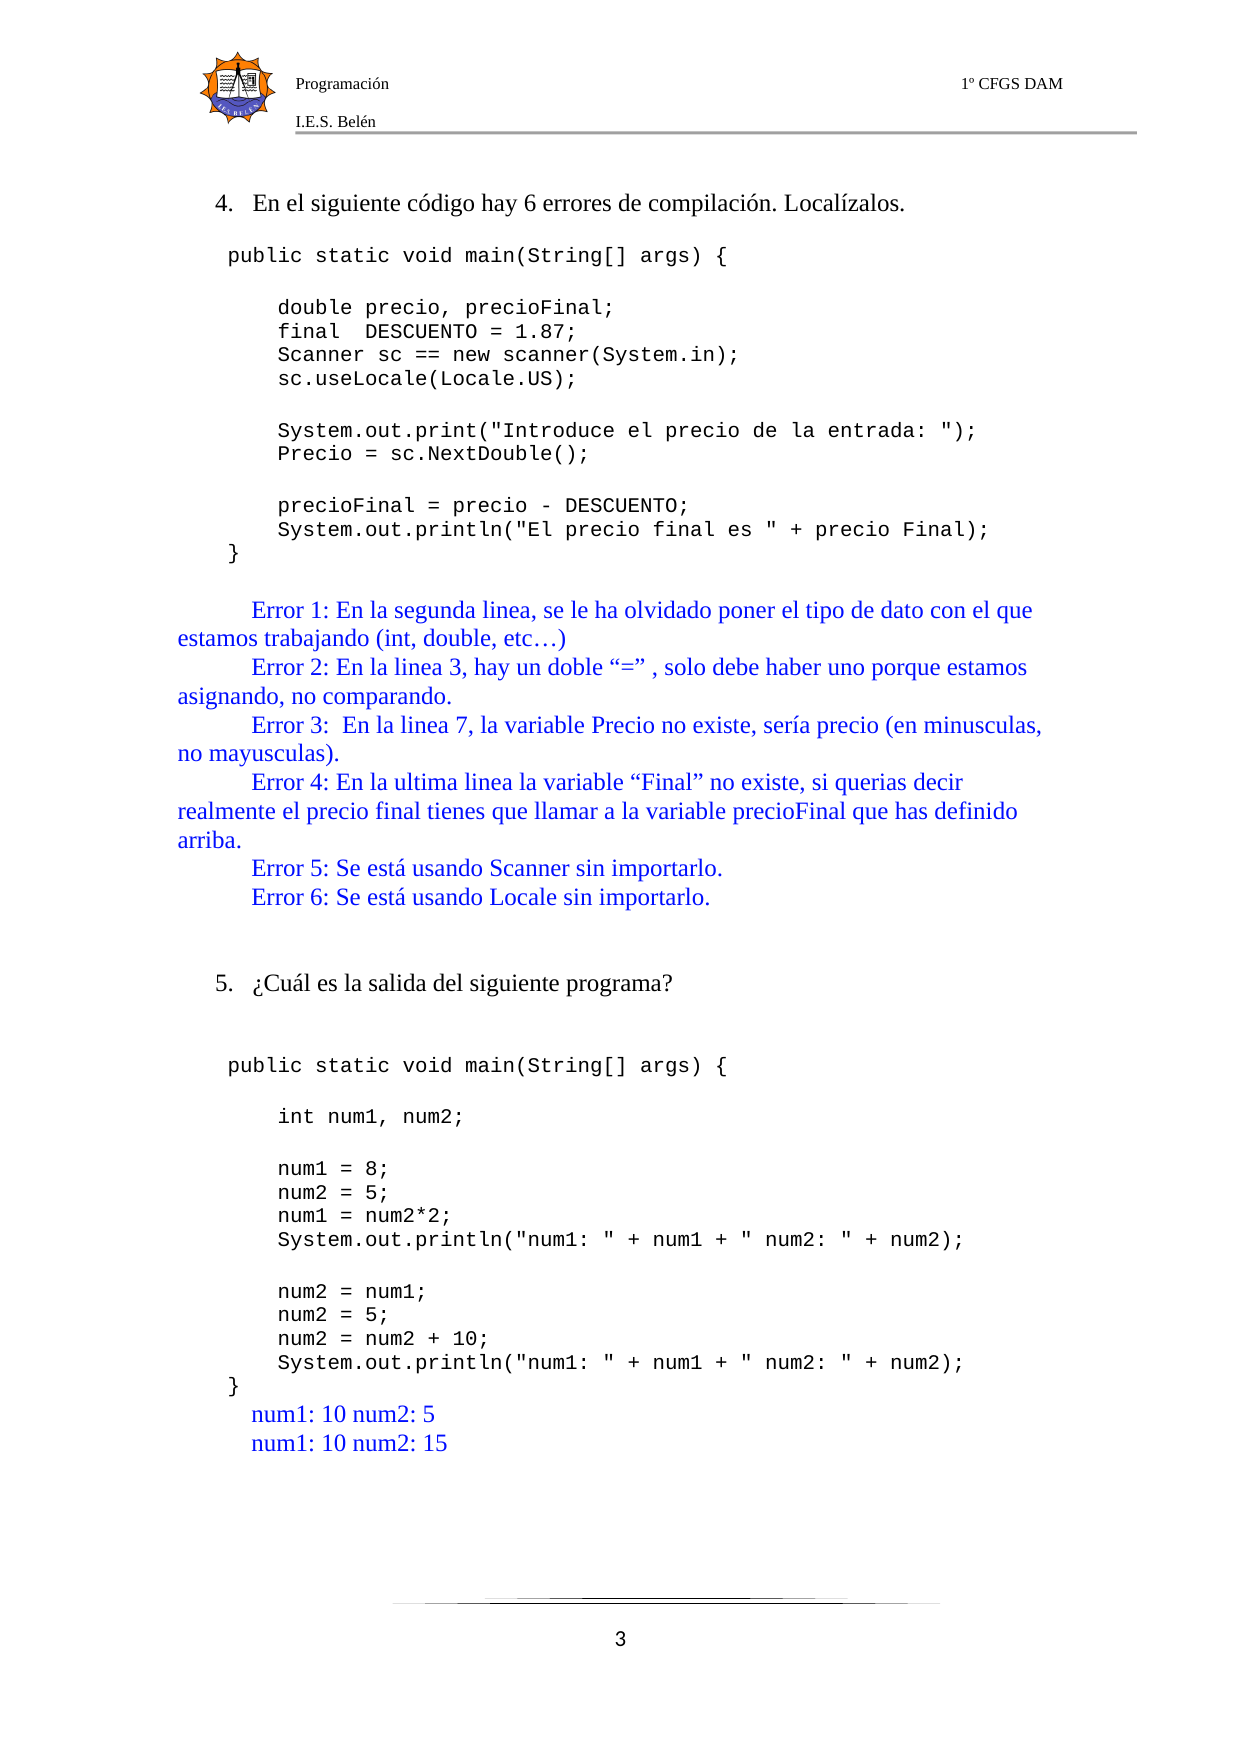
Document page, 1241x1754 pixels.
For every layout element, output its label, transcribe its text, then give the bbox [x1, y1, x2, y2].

text public static void main(String[] args) { [177, 246, 1063, 269]
text Precio = sc.NextDouble(); [177, 443, 1063, 467]
text } [177, 1375, 1063, 1399]
text double precio, precioFinal; [177, 297, 1063, 321]
text num1: 10 num2: 15 [177, 1428, 1063, 1456]
list ¿Cuál es la salida del siguiente programa? [215, 968, 1063, 997]
picture [197, 48, 278, 129]
text precioFinal = precio - DESCUENTO; [177, 495, 1063, 519]
text num2 = 5; [177, 1304, 1063, 1328]
text Error 5: Se está usando Scanner sin importarlo. [177, 853, 1063, 882]
text int num1, num2; [177, 1106, 1063, 1130]
text System.out.println("num1: " + num1 + " num2: " + num2); [177, 1352, 1063, 1375]
text num1 = num2*2; [177, 1205, 1063, 1229]
text num2 = num1; [177, 1281, 1063, 1304]
list En el siguiente código hay 6 errores de compilación. Localízalos. [215, 188, 1063, 217]
text num2 = num2 + 10; [177, 1328, 1063, 1352]
text System.out.print("Introduce el precio de la entrada: "); [177, 420, 1063, 443]
text final DESCUENTO = 1.87; [177, 321, 1063, 344]
text num1 = 8; [177, 1158, 1063, 1182]
text Error 3: En la linea 7, la variable Precio no existe, sería precio (en minusculas, no mayusculas). [177, 710, 1063, 767]
text Error 1: En la segunda linea, se le ha olvidado poner el tipo de dato con el que estamos trabajando (int, double, etc…) [177, 595, 1063, 652]
text System.out.println("num1: " + num1 + " num2: " + num2); [177, 1229, 1063, 1253]
text System.out.println("El precio final es " + precio Final); [177, 519, 1063, 542]
text Error 4: En la ultima linea la variable “Final” no existe, si querias decir realmente el precio final tienes que llamar a la variable precioFinal que has definido arriba. [177, 767, 1063, 853]
text Scanner sc == new scanner(System.in); [177, 344, 1063, 368]
text } [177, 542, 1063, 566]
text num1: 10 num2: 5 [177, 1399, 1063, 1428]
text Error 6: Se está usando Locale sin importarlo. [177, 882, 1063, 911]
text sc.useLocale(Locale.US); [177, 368, 1063, 392]
text num2 = 5; [177, 1182, 1063, 1205]
text public static void main(String[] args) { [177, 1055, 1063, 1078]
text Error 2: En la linea 3, hay un doble “=” , solo debe haber uno porque estamos asignando, no comparando. [177, 652, 1063, 710]
